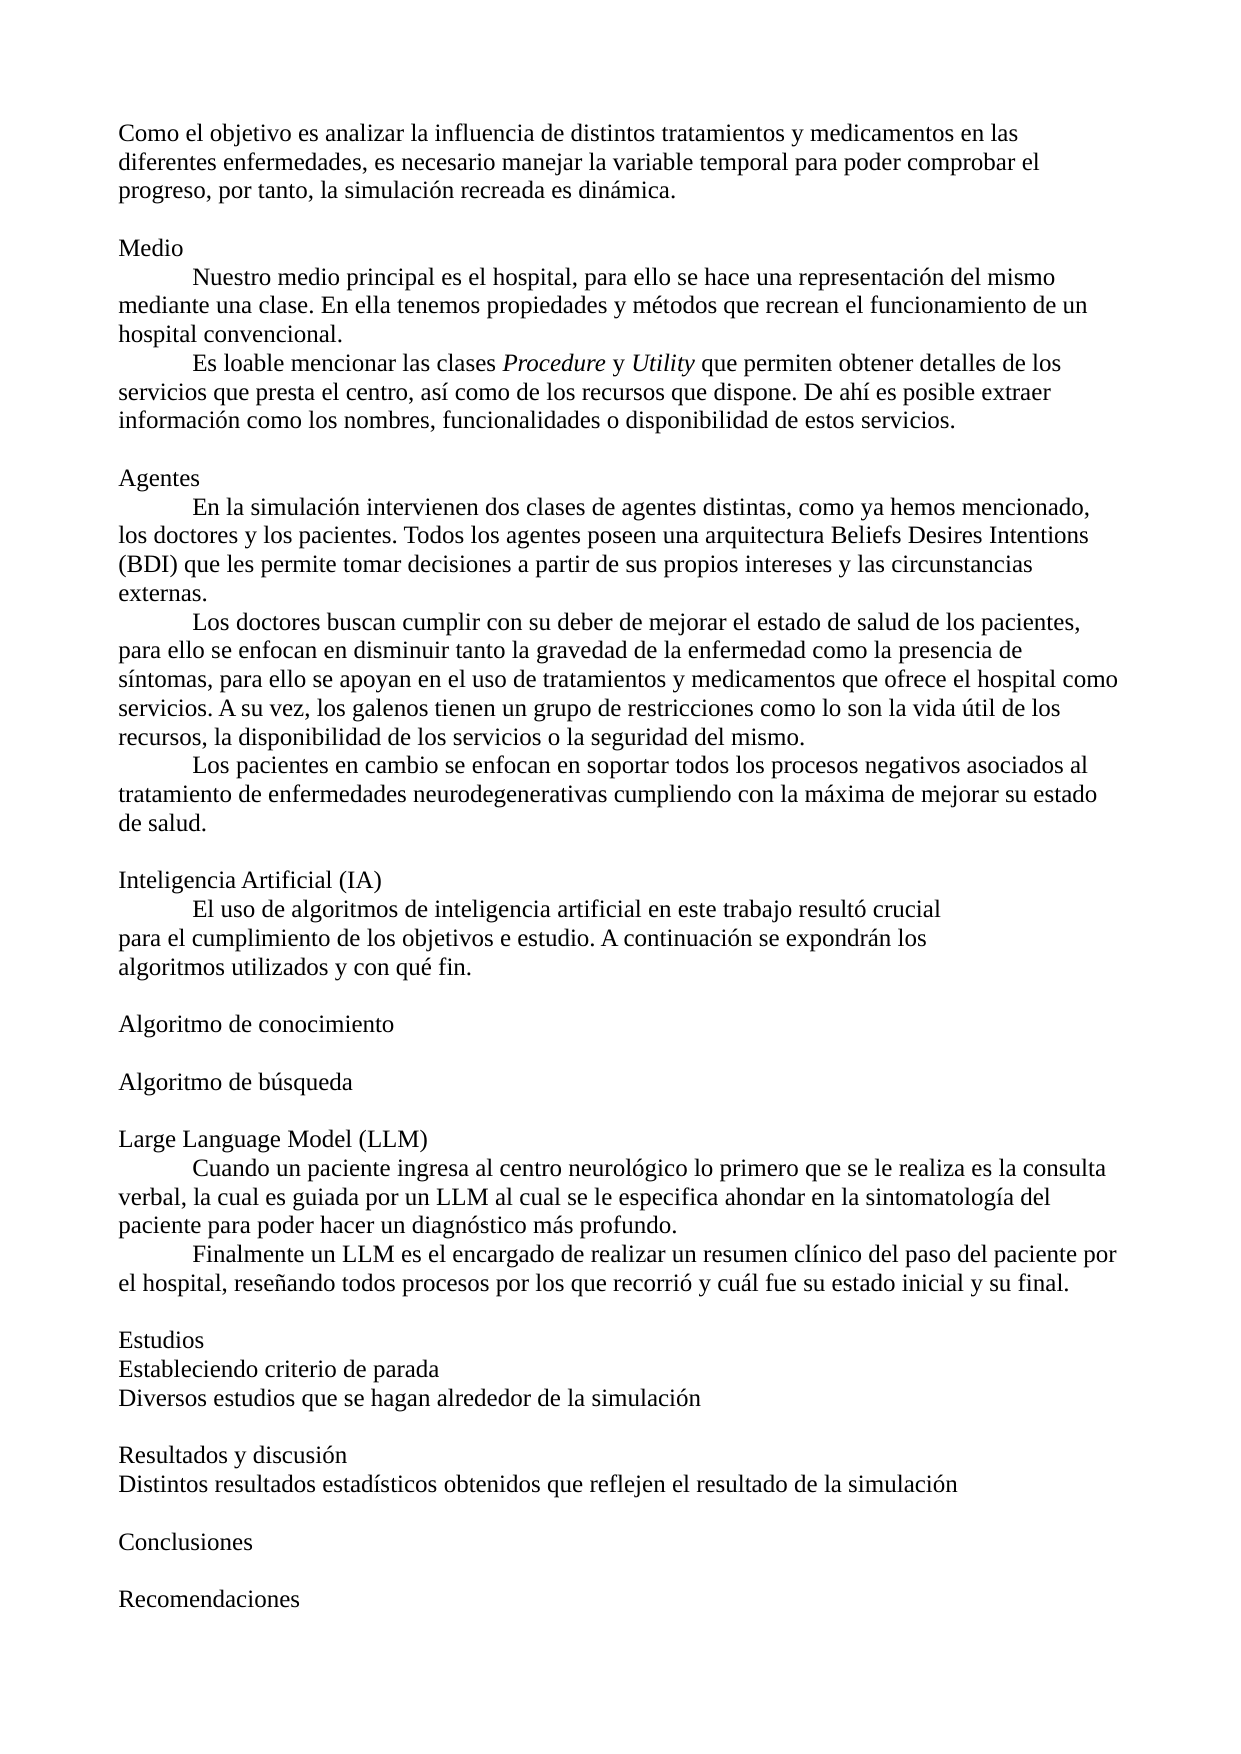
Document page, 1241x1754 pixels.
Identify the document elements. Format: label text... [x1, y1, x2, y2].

text Finalmente un LLM es el encargado de realizar un resumen clínico del paso del paciente por el hospital, reseñando todos procesos por los que recorrió y cuál fue su estado inicial y su final. [118, 1239, 1122, 1297]
text Cuando un paciente ingresa al centro neurológico lo primero que se le realiza es la consulta verbal, la cual es guiada por un LLM al cual se le especifica ahondar en la sintomatología del paciente para poder hacer un diagnóstico más profundo. [118, 1153, 1122, 1239]
text algoritmos utilizados y con qué fin. [118, 952, 1122, 981]
text Nuestro medio principal es el hospital, para ello se hace una representación del mismo mediante una clase. En ella tenemos propiedades y métodos que recrean el funcionamiento de un hospital convencional. [118, 262, 1122, 348]
text Inteligencia Artificial (IA) [118, 866, 1122, 894]
text Como el objetivo es analizar la influencia de distintos tratamientos y medicamentos en las diferentes enfermedades, es necesario manejar la variable temporal para poder comprobar el progreso, por tanto, la simulación recreada es dinámica. [118, 118, 1122, 204]
text Medio [118, 233, 1122, 262]
text Large Language Model (LLM) [118, 1124, 1122, 1153]
text En la simulación intervienen dos clases de agentes distintas, como ya hemos mencionado, los doctores y los pacientes. Todos los agentes poseen una arquitectura Beliefs Desires Intentions (BDI) que les permite tomar decisiones a partir de sus propios intereses y las circunstancias externas. [118, 492, 1122, 607]
text Resultados y discusión [118, 1441, 1122, 1469]
text Distintos resultados estadísticos obtenidos que reflejen el resultado de la simulación [118, 1469, 1122, 1498]
text Algoritmo de conocimiento [118, 1009, 1122, 1038]
text Los doctores buscan cumplir con su deber de mejorar el estado de salud de los pacientes, para ello se enfocan en disminuir tanto la gravedad de la enfermedad como la presencia de síntomas, para ello se apoyan en el uso de tratamientos y medicamentos que ofrece el hospital como servicios. A su vez, los galenos tienen un grupo de restricciones como lo son la vida útil de los recursos, la disponibilidad de los servicios o la seguridad del mismo. [118, 607, 1122, 751]
text Estudios [118, 1326, 1122, 1354]
text Recomendaciones [118, 1584, 1122, 1613]
text Los pacientes en cambio se enfocan en soportar todos los procesos negativos asociados al tratamiento de enfermedades neurodegenerativas cumpliendo con la máxima de mejorar su estado de salud. [118, 751, 1122, 837]
text Estableciendo criterio de parada [118, 1354, 1122, 1383]
text Algoritmo de búsqueda [118, 1067, 1122, 1096]
text Agentes [118, 463, 1122, 492]
text Conclusiones [118, 1527, 1122, 1556]
text Diversos estudios que se hagan alrededor de la simulación [118, 1383, 1122, 1412]
text El uso de algoritmos de inteligencia artificial en este trabajo resultó crucial [118, 894, 1122, 923]
text para el cumplimiento de los objetivos e estudio. A continuación se expondrán los [118, 923, 1122, 952]
text Es loable mencionar las clases Procedure y Utility que permiten obtener detalles de los servicios que presta el centro, así como de los recursos que dispone. De ahí es posible extraer información como los nombres, funcionalidades o disponibilidad de estos servicios. [118, 348, 1122, 434]
